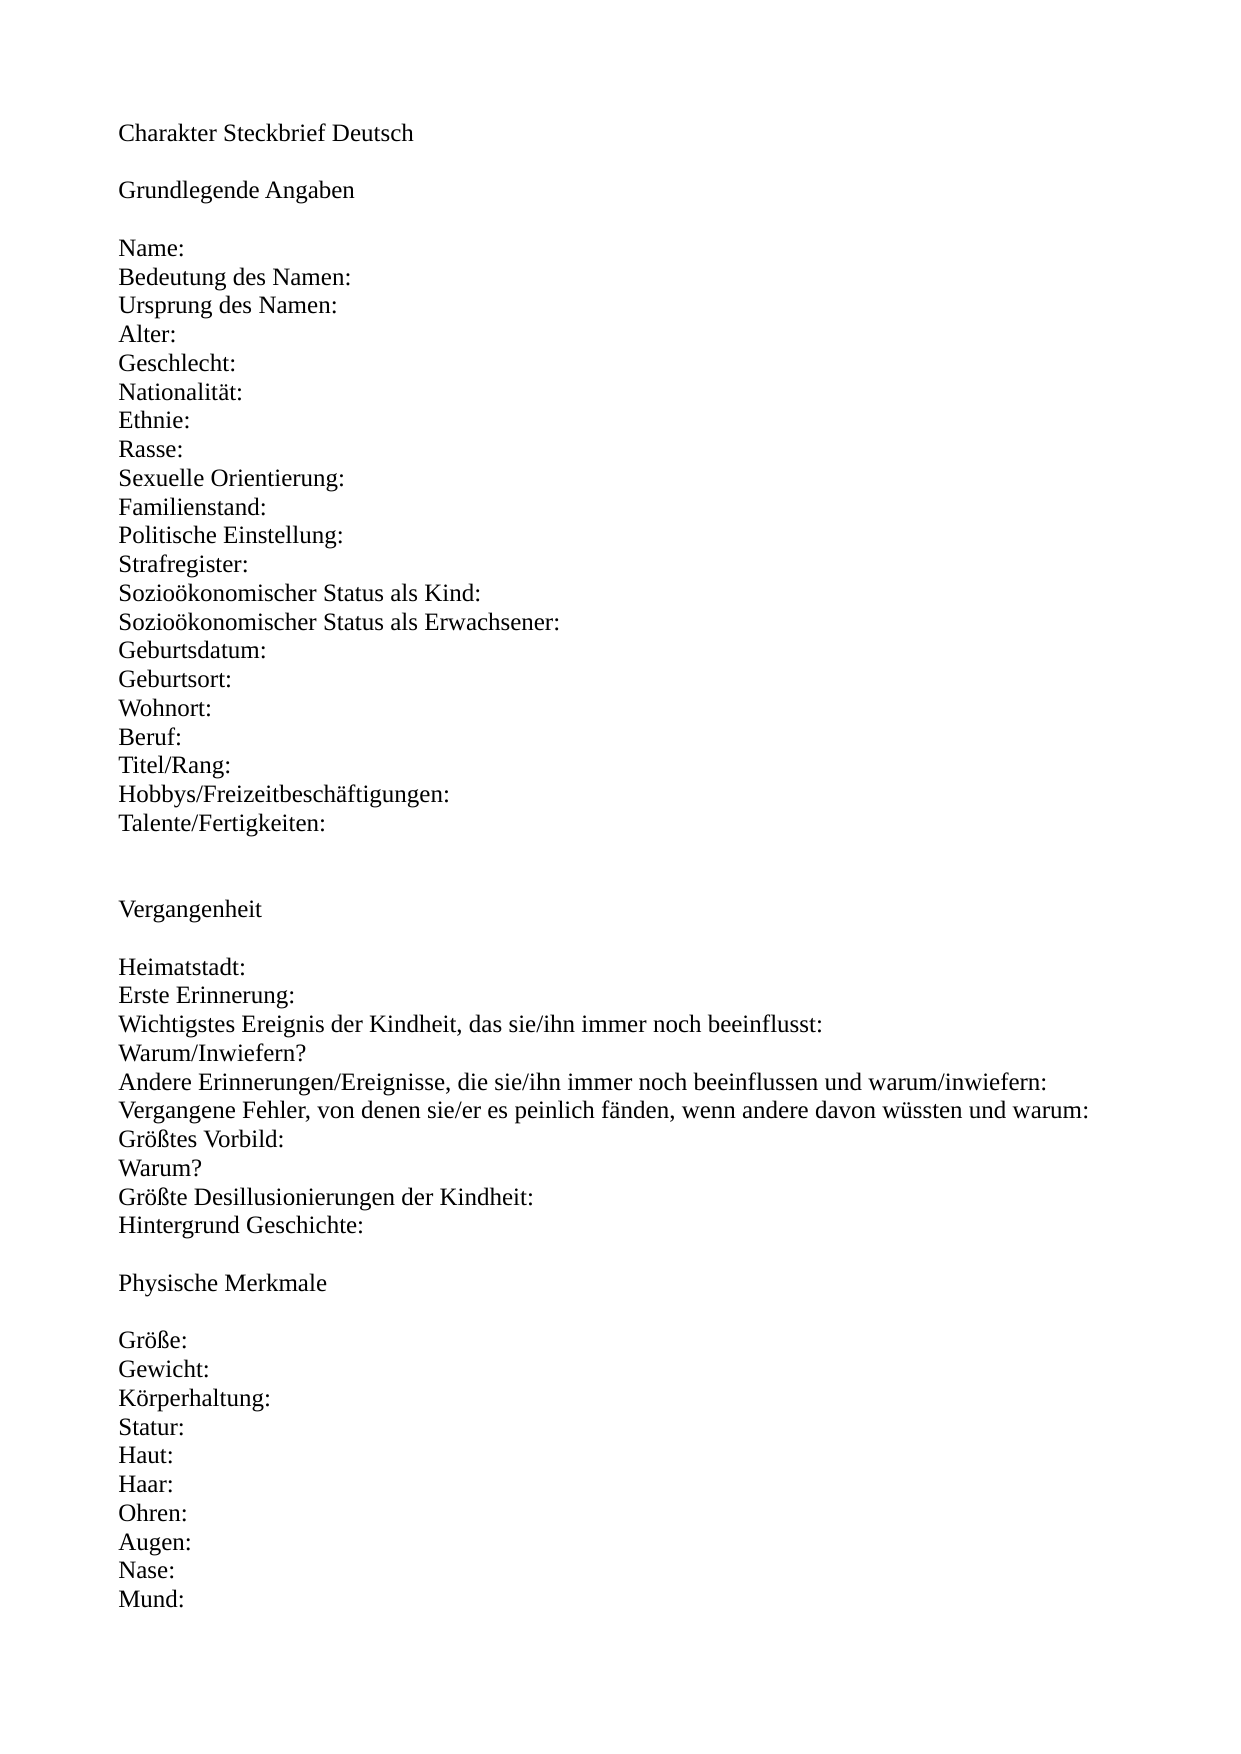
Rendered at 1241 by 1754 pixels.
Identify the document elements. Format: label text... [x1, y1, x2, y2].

text Haar: [118, 1469, 1122, 1498]
text Größtes Vorbild: [118, 1124, 1122, 1153]
text Mund: [118, 1584, 1122, 1613]
text Statur: [118, 1412, 1122, 1441]
text Gewicht: [118, 1354, 1122, 1383]
text Warum? [118, 1153, 1122, 1182]
text Ohren: [118, 1498, 1122, 1527]
text Charakter Steckbrief Deutsch Grundlegende Angaben Name: Bedeutung des Namen: Ursprung des Namen: Alter: Geschlecht: Nationalität: Ethnie: [118, 118, 1122, 434]
text Rasse: Sexuelle Orientierung: Familienstand: Politische Einstellung: Strafregister: Sozioökonomischer Status als Kind: Sozioökonomischer Status als Erwachsener: [118, 434, 1122, 636]
text Körperhaltung: [118, 1383, 1122, 1412]
text Größte Desillusionierungen der Kindheit: [118, 1182, 1122, 1211]
text Augen: [118, 1527, 1122, 1556]
text Haut: [118, 1441, 1122, 1469]
text Hintergrund Geschichte: Physische Merkmale Größe: [118, 1211, 1122, 1354]
text Geburtsdatum: Geburtsort: Wohnort: Beruf: Titel/Rang: Hobbys/Freizeitbeschäftigungen: Talente/Fertigkeiten: [118, 636, 1122, 837]
text Nase: [118, 1556, 1122, 1584]
text Vergangenheit Heimatstadt: Erste Erinnerung: Wichtigstes Ereignis der Kindheit, das sie/ihn immer noch beeinflusst: Warum/Inwiefern? Andere Erinnerungen/Ereignisse, die sie/ihn immer noch beeinflussen und warum/inwiefern: Vergangene Fehler, von denen sie/er es peinlich fänden, wenn andere davon wüssten und warum: [118, 837, 1122, 1124]
